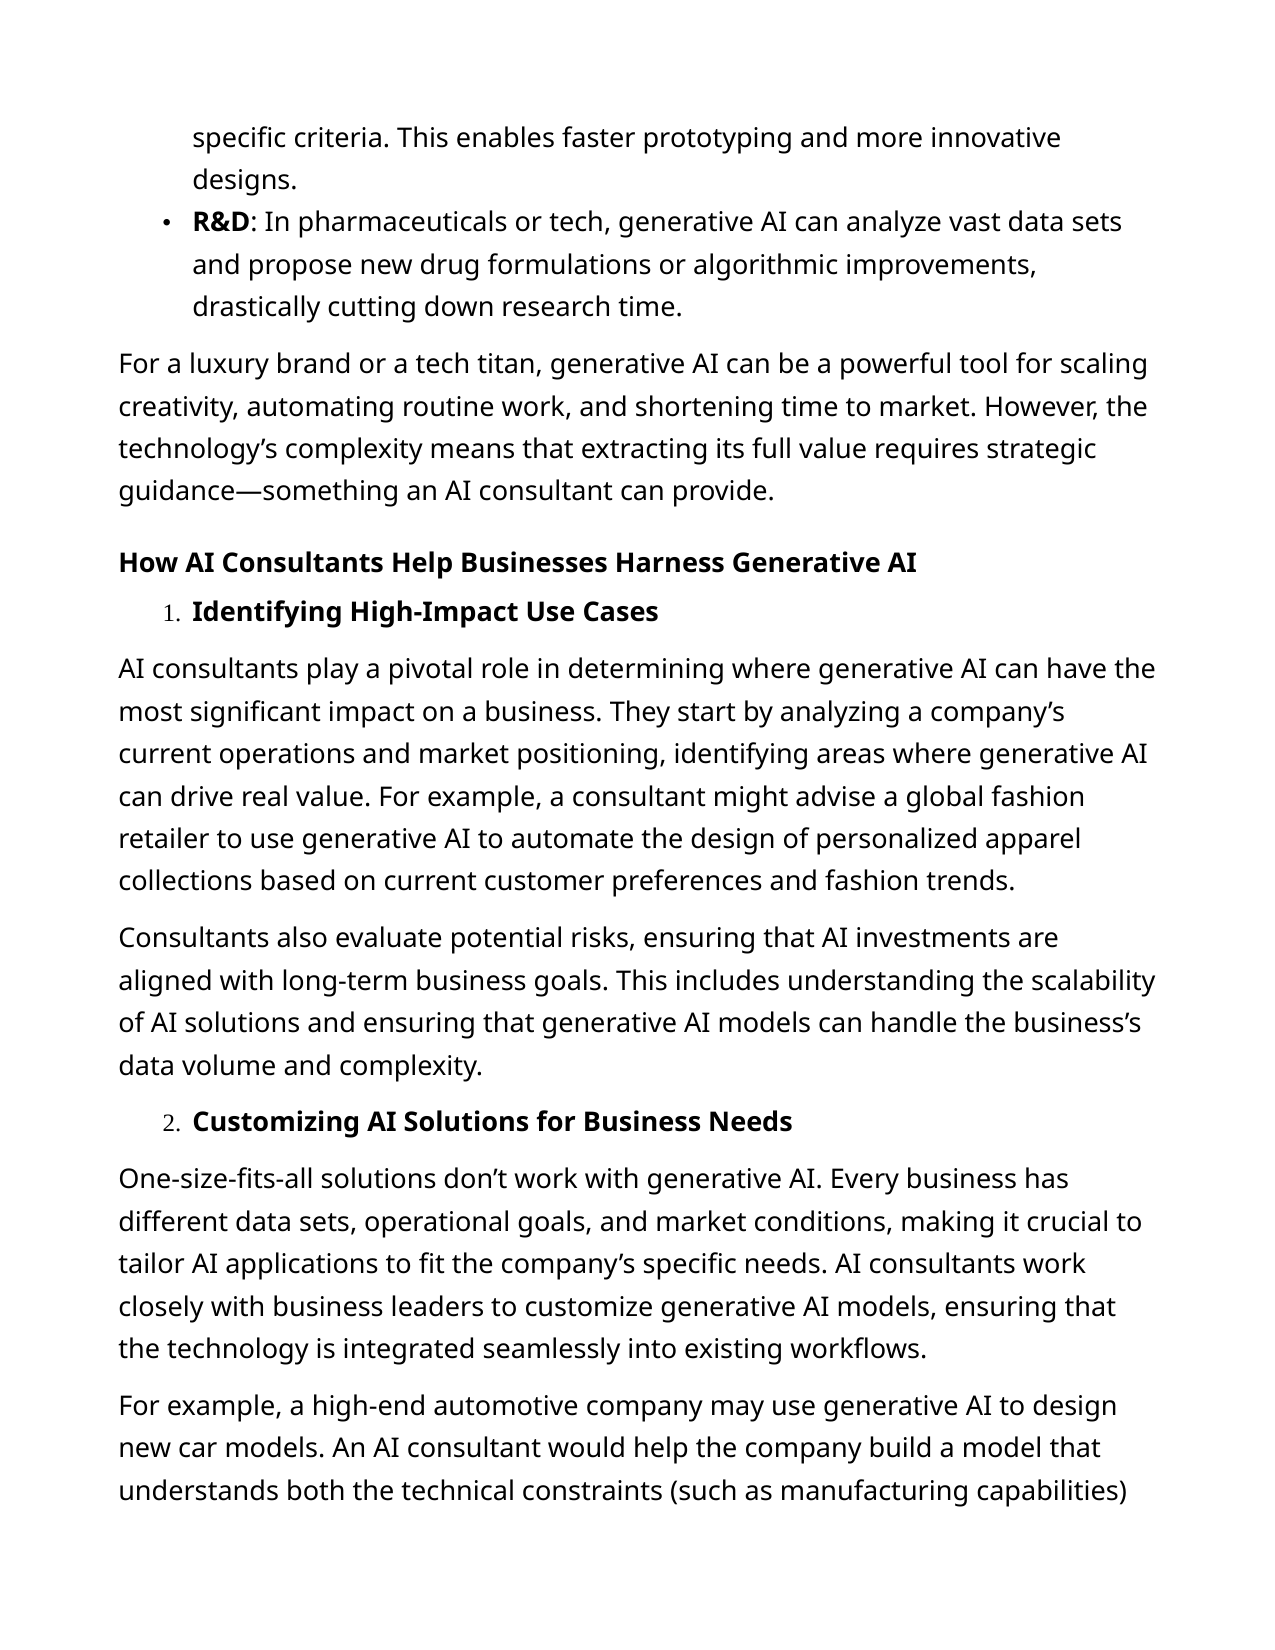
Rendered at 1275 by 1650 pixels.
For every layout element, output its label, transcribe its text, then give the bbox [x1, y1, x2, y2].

text One-size-fits-all solutions don’t work with generative AI. Every business has different data sets, operational goals, and market conditions, making it crucial to tailor AI applications to fit the company’s specific needs. AI consultants work closely with business leaders to customize generative AI models, ensuring that the technology is integrated seamlessly into existing workflows. [118, 1160, 1157, 1366]
subtitle How AI Consultants Help Businesses Harness Generative AI [118, 543, 1157, 580]
list specific criteria. This enables faster prototyping and more innovative designs. [162, 118, 1157, 197]
list Identifying High-Impact Use Cases [162, 593, 1157, 630]
text For example, a high-end automotive company may use generative AI to design new car models. An AI consultant would help the company build a model that understands both the technical constraints (such as manufacturing capabilities) [118, 1386, 1157, 1508]
list Customizing AI Solutions for Business Needs [162, 1103, 1157, 1140]
list R&D: In pharmaceuticals or tech, generative AI can analyze vast data sets and propose new drug formulations or algorithmic improvements, drastically cutting down research time. [162, 203, 1157, 324]
text For a luxury brand or a tech titan, generative AI can be a powerful tool for scaling creativity, automating routine work, and shortening time to market. However, the technology’s complexity means that extracting its full value requires strategic guidance—something an AI consultant can provide. [118, 345, 1157, 509]
text AI consultants play a pivotal role in determining where generative AI can have the most significant impact on a business. They start by analyzing a company’s current operations and market positioning, identifying areas where generative AI can drive real value. For example, a consultant might advise a global fashion retailer to use generative AI to automate the design of personalized apparel collections based on current customer preferences and fashion trends. [118, 650, 1157, 899]
text Consultants also evaluate potential risks, ensuring that AI investments are aligned with long-term business goals. This includes understanding the scalability of AI solutions and ensuring that generative AI models can handle the business’s data volume and complexity. [118, 919, 1157, 1083]
